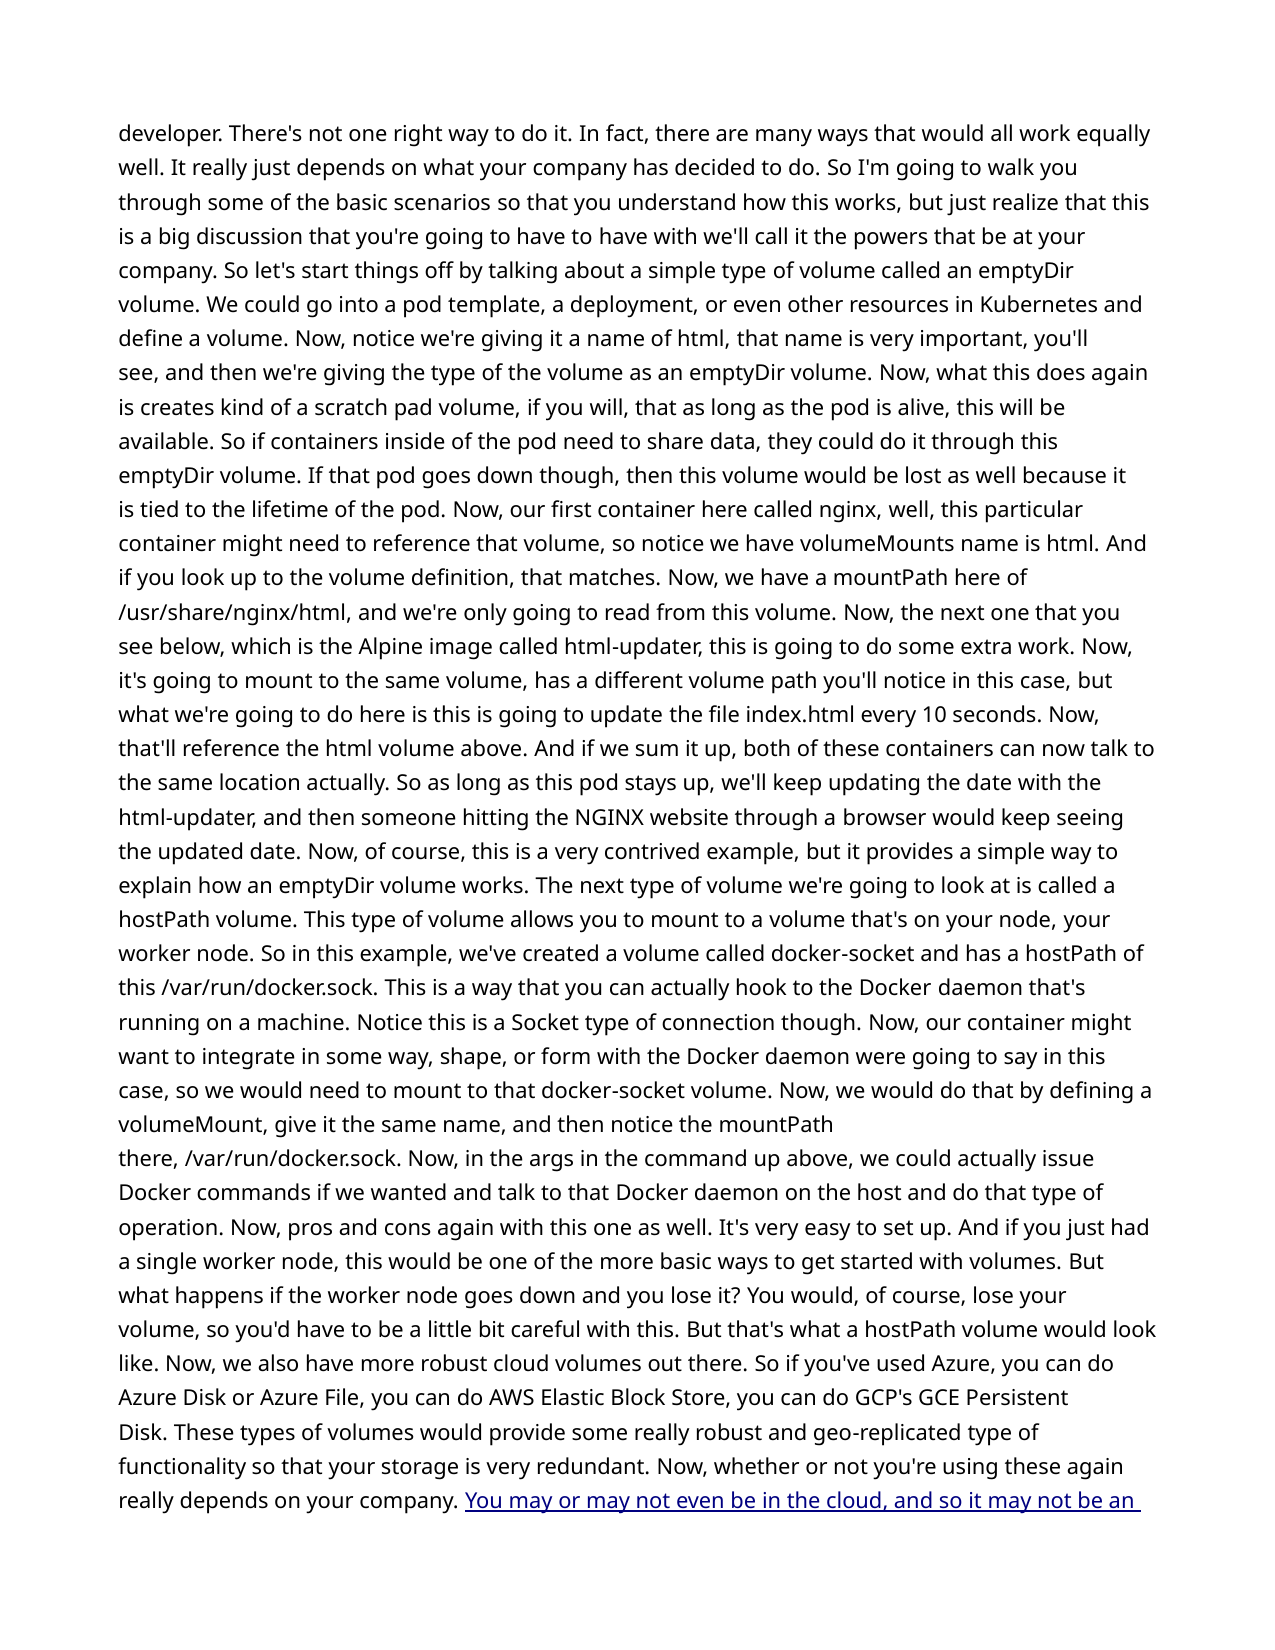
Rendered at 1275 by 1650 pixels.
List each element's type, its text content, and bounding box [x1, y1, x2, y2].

text developer. There's not one right way to do it. In fact, there are many ways that would all work equally well. It really just depends on what your company has decided to do. So I'm going to walk you through some of the basic scenarios so that you understand how this works, but just realize that this is a big discussion that you're going to have to have with we'll call it the powers that be at your company. So let's start things off by talking about a simple type of volume called an emptyDir volume. We could go into a pod template, a deployment, or even other resources in Kubernetes and define a volume. Now, notice we're giving it a name of html, that name is very important, you'll see, and then we're giving the type of the volume as an emptyDir volume. Now, what this does again is creates kind of a scratch pad volume, if you will, that as long as the pod is alive, this will be available. So if containers inside of the pod need to share data, they could do it through this emptyDir volume. If that pod goes down though, then this volume would be lost as well because it is tied to the lifetime of the pod. Now, our first container here called nginx, well, this particular container might need to reference that volume, so notice we have volumeMounts name is html. And if you look up to the volume definition, that matches. Now, we have a mountPath here of /usr/share/nginx/html, and we're only going to read from this volume. Now, the next one that you see below, which is the Alpine image called html‑updater, this is going to do some extra work. Now, it's going to mount to the same volume, has a different volume path you'll notice in this case, but what we're going to do here is this is going to update the file index.html every 10 seconds. Now, that'll reference the html volume above. And if we sum it up, both of these containers can now talk to the same location actually. So as long as this pod stays up, we'll keep updating the date with the html‑updater, and then someone hitting the NGINX website through a browser would keep seeing the updated date. Now, of course, this is a very contrived example, but it provides a simple way to explain how an emptyDir volume works. The next type of volume we're going to look at is called a hostPath volume. This type of volume allows you to mount to a volume that's on your node, your worker node. So in this example, we've created a volume called docker‑socket and has a hostPath of this /var/run/docker.sock. This is a way that you can actually hook to the Docker daemon that's running on a machine. Notice this is a Socket type of connection though. Now, our container might want to integrate in some way, shape, or form with the Docker daemon were going to say in this case, so we would need to mount to that docker‑socket volume. Now, we would do that by defining a volumeMount, give it the same name, and then notice the mountPath there, /var/run/docker.sock. Now, in the args in the command up above, we could actually issue Docker commands if we wanted and talk to that Docker daemon on the host and do that type of operation. Now, pros and cons again with this one as well. It's very easy to set up. And if you just had a single worker node, this would be one of the more basic ways to get started with volumes. But what happens if the worker node goes down and you lose it? You would, of course, lose your volume, so you'd have to be a little bit careful with this. But that's what a hostPath volume would look like. Now, we also have more robust cloud volumes out there. So if you've used Azure, you can do Azure Disk or Azure File, you can do AWS Elastic Block Store, you can do GCP's GCE Persistent Disk. These types of volumes would provide some really robust and geo‑replicated type of functionality so that your storage is very redundant. Now, whether or not you're using these again really depends on your company. You may or may not even be in the cloud, and so it may not be an [118, 118, 1157, 1514]
